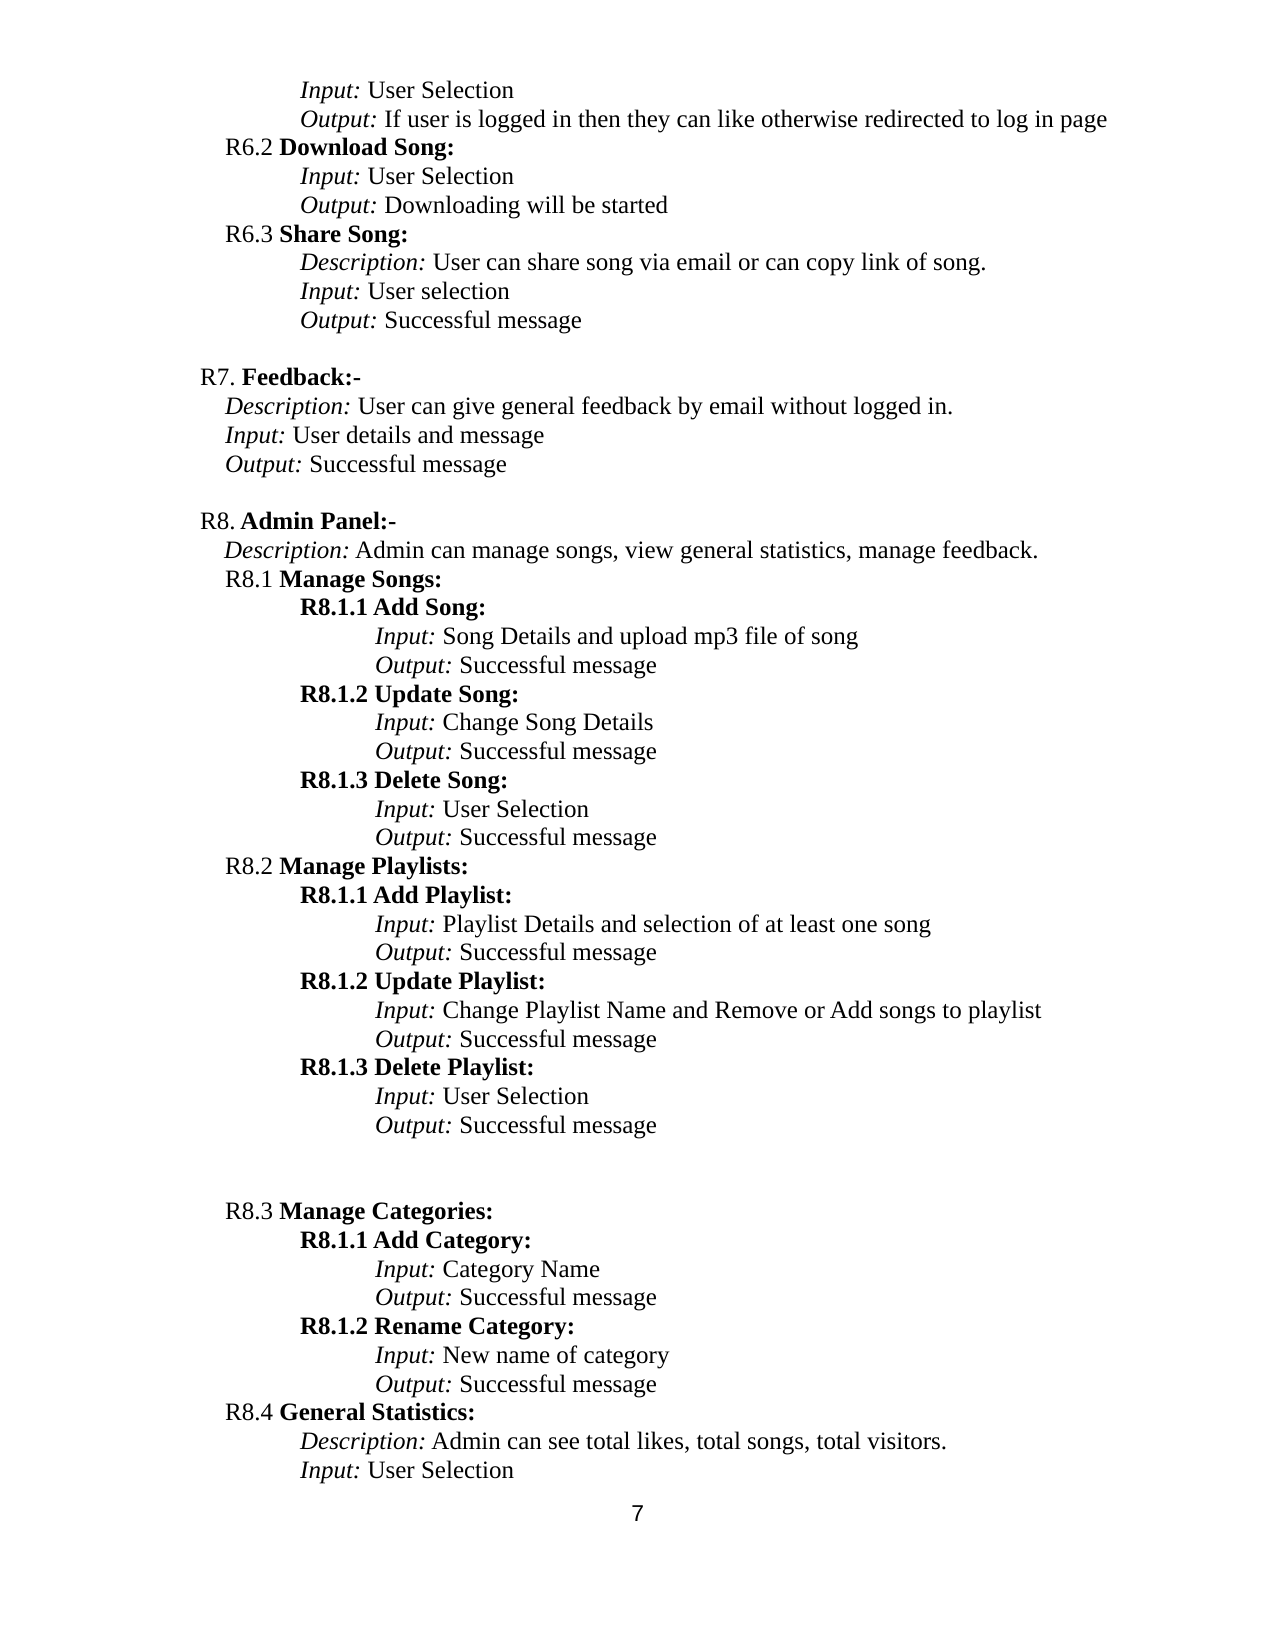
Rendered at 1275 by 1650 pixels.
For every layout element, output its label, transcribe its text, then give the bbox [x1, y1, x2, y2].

text Output: Successful message [150, 1024, 1125, 1052]
text Output: Successful message [150, 449, 1125, 477]
text Description: Admin can manage songs, view general statistics, manage feedback. [150, 535, 1125, 564]
text R6.2 Download Song: [150, 132, 1125, 161]
text Input: User Selection [150, 1455, 1125, 1484]
text Input: User selection [150, 276, 1125, 305]
text Output: Successful message [150, 650, 1125, 679]
text Description: User can give general feedback by email without logged in. [150, 391, 1125, 420]
text Description: User can share song via email or can copy link of song. [150, 247, 1125, 276]
text R8.1.2 Update Playlist: [150, 966, 1125, 995]
text Output: Successful message [150, 1282, 1125, 1311]
text R8.1.1 Add Song: [150, 592, 1125, 621]
text R7. Feedback:- [150, 362, 1125, 391]
text Output: Successful message [150, 1110, 1125, 1139]
text Description: Admin can see total likes, total songs, total visitors. [150, 1426, 1125, 1455]
text Input: Change Song Details [150, 707, 1125, 736]
text R6.3 Share Song: [150, 219, 1125, 247]
text R8.2 Manage Playlists: [150, 851, 1125, 880]
text Output: Successful message [150, 937, 1125, 966]
text R8.1 Manage Songs: [150, 564, 1125, 592]
text R8.1.3 Delete Song: [150, 765, 1125, 794]
text Input: Playlist Details and selection of at least one song [150, 909, 1125, 937]
text Input: Song Details and upload mp3 file of song [150, 621, 1125, 650]
text Input: User Selection [150, 75, 1125, 104]
text Input: User details and message [150, 420, 1125, 449]
text Output: Successful message [150, 1369, 1125, 1397]
text R8.4 General Statistics: [150, 1397, 1125, 1426]
text R8.1.1 Add Category: [150, 1225, 1125, 1254]
text R8.1.2 Rename Category: [150, 1311, 1125, 1340]
text Output: Successful message [150, 305, 1125, 334]
text Output: Successful message [150, 736, 1125, 765]
text Output: Downloading will be started [150, 190, 1125, 219]
text R8. Admin Panel:- [150, 506, 1125, 535]
text Input: Category Name [150, 1254, 1125, 1282]
text Input: Change Playlist Name and Remove or Add songs to playlist [150, 995, 1125, 1024]
text Output: If user is logged in then they can like otherwise redirected to log in page [150, 104, 1125, 132]
text Input: User Selection [150, 794, 1125, 822]
text Input: New name of category [150, 1340, 1125, 1369]
text R8.1.3 Delete Playlist: [150, 1052, 1125, 1081]
text R8.1.2 Update Song: [150, 679, 1125, 707]
text Output: Successful message [150, 822, 1125, 851]
text Input: User Selection [150, 1081, 1125, 1110]
text R8.1.1 Add Playlist: [150, 880, 1125, 909]
text R8.3 Manage Categories: [150, 1196, 1125, 1225]
text Input: User Selection [150, 161, 1125, 190]
